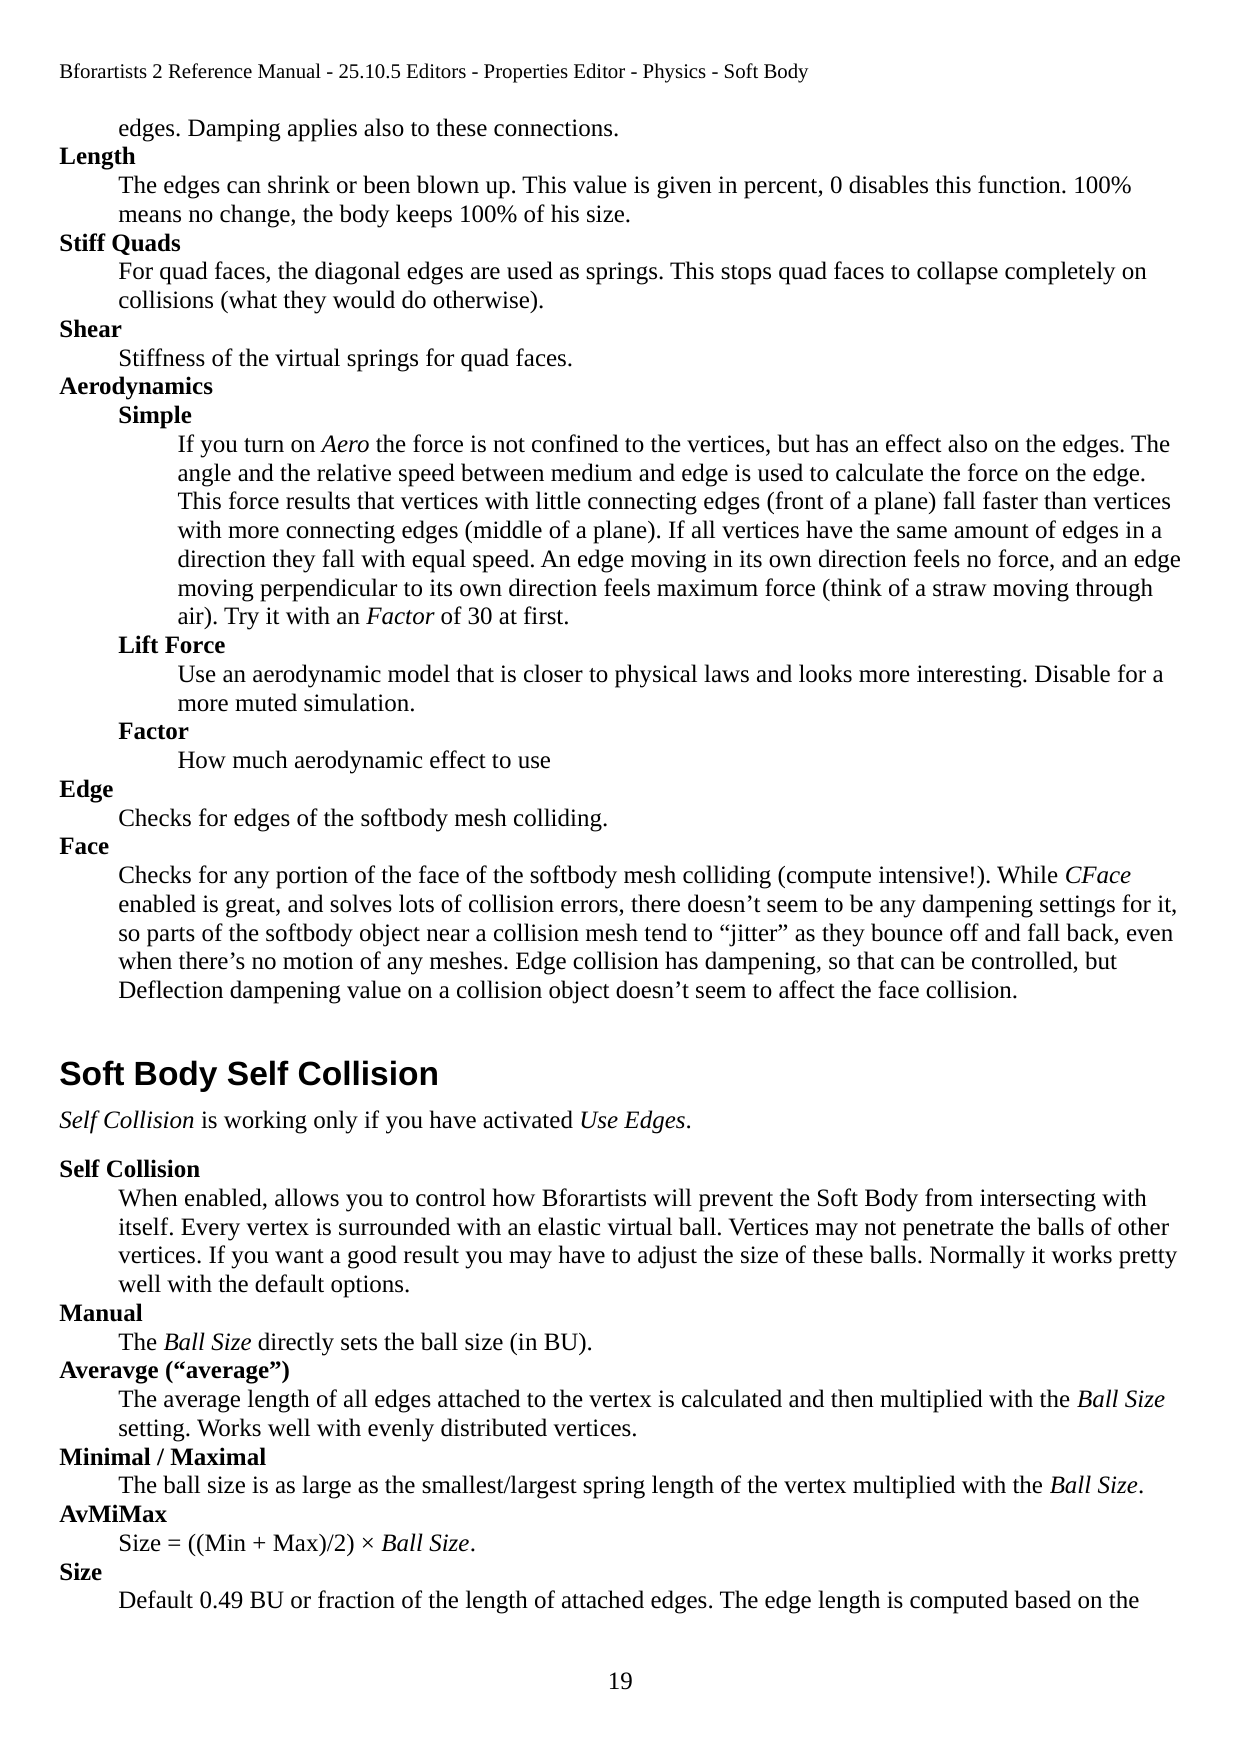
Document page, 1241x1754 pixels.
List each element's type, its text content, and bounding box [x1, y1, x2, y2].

subtitle Face [59, 831, 1181, 860]
list Stiffness of the virtual springs for quad faces. [118, 343, 1181, 371]
subtitle Lift Force [118, 630, 1181, 659]
list The average length of all edges attached to the vertex is calculated and then multiplied with the Ball Size setting. Works well with evenly distributed vertices. [118, 1384, 1181, 1442]
list The Ball Size directly sets the ball size (in BU). [118, 1327, 1181, 1356]
list When enabled, allows you to control how Bforartists will prevent the Soft Body from intersecting with itself. Every vertex is surrounded with an elastic virtual ball. Vertices may not penetrate the balls of other vertices. If you want a good result you may have to adjust the size of these balls. Normally it works pretty well with the default options. [118, 1183, 1181, 1298]
list Checks for any portion of the face of the softbody mesh colliding (compute intensive!). While CFace enabled is great, and solves lots of collision errors, there doesn’t seem to be any dampening settings for it, so parts of the softbody object near a collision mesh tend to “jitter” as they bounce off and fall back, even when there’s no motion of any meshes. Edge collision has dampening, so that can be controlled, but Deflection dampening value on a collision object doesn’t seem to affect the face collision. [118, 860, 1181, 1004]
text Self Collision is working only if you have activated Use Edges. [59, 1105, 1181, 1134]
subtitle Minimal / Maximal [59, 1442, 1181, 1471]
list Checks for edges of the softbody mesh colliding. [118, 803, 1181, 831]
list The ball size is as large as the smallest/largest spring length of the vertex multiplied with the Ball Size. [118, 1471, 1181, 1499]
subtitle Shear [59, 314, 1181, 343]
subtitle AvMiMax [59, 1499, 1181, 1528]
subtitle Simple [118, 400, 1181, 429]
list The edges can shrink or been blown up. This value is given in percent, 0 disables this function. 100% means no change, the body keeps 100% of his size. [118, 170, 1181, 228]
subtitle Length [59, 141, 1181, 170]
subtitle Self Collision [59, 1154, 1181, 1183]
list Size = ((Min + Max)/2) × Ball Size. [118, 1528, 1181, 1557]
subtitle Stiff Quads [59, 228, 1181, 256]
subtitle Size [59, 1557, 1181, 1586]
list Use an aerodynamic model that is closer to physical laws and looks more interesting. Disable for a more muted simulation. [177, 659, 1181, 716]
subtitle Aerodynamics [59, 371, 1181, 400]
list How much aerodynamic effect to use [177, 745, 1181, 774]
list For quad faces, the diagonal edges are used as springs. This stops quad faces to collapse completely on collisions (what they would do otherwise). [118, 256, 1181, 314]
subtitle Soft Body Self Collision [59, 1054, 1181, 1093]
list If you turn on Aero the force is not confined to the vertices, but has an effect also on the edges. The angle and the relative speed between medium and edge is used to calculate the force on the edge. This force results that vertices with little connecting edges (front of a plane) fall faster than vertices with more connecting edges (middle of a plane). If all vertices have the same amount of edges in a direction they fall with equal speed. An edge moving in its own direction feels no force, and an edge moving perpendicular to its own direction feels maximum force (think of a straw moving through air). Try it with an Factor of 30 at first. [177, 429, 1181, 630]
subtitle Averavge (“average”) [59, 1356, 1181, 1384]
subtitle Manual [59, 1298, 1181, 1327]
list Default 0.49 BU or fraction of the length of attached edges. The edge length is computed based on the [118, 1586, 1181, 1614]
list edges. Damping applies also to these connections. [118, 113, 1181, 141]
subtitle Edge [59, 774, 1181, 803]
subtitle Factor [118, 716, 1181, 745]
